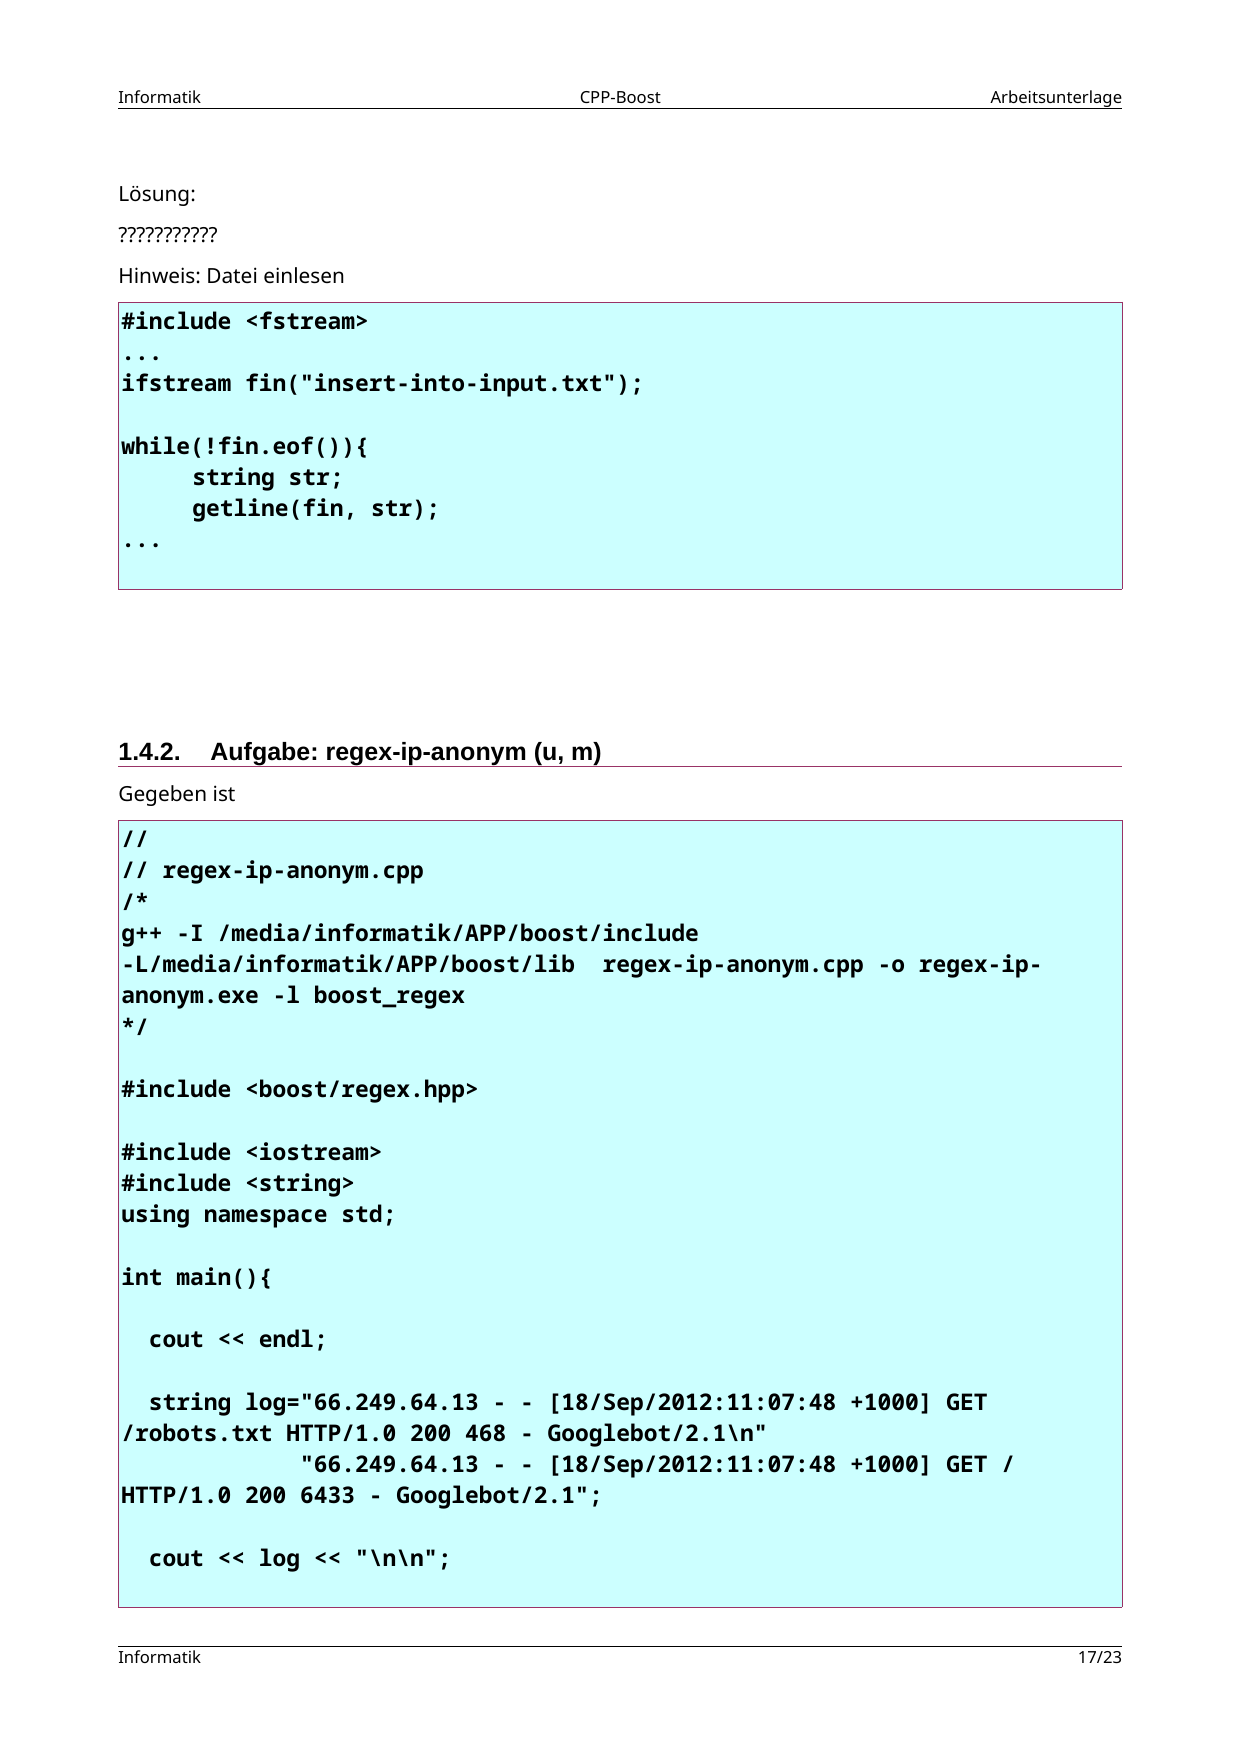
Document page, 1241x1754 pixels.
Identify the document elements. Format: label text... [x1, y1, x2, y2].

subtitle Aufgabe: regex-ip-anonym (u, m) [118, 737, 1122, 766]
text using namespace std; [119, 1195, 1122, 1226]
text cout << endl; [119, 1320, 1122, 1351]
text string log="66.249.64.13 - - [18/Sep/2012:11:07:48 +1000] GET /robots.txt HTTP/1.0 200 468 - Googlebot/2.1\n" [119, 1382, 1122, 1445]
text ??????????? [118, 220, 1122, 248]
text Lösung: [118, 179, 1122, 207]
text Hinweis: Datei einlesen [118, 261, 1122, 289]
text ifstream fin("insert-into-input.txt"); [119, 364, 1122, 395]
text #include <iostream> [119, 1132, 1122, 1164]
text /* [119, 882, 1122, 914]
text ... [119, 520, 1122, 552]
text #include <string> [119, 1164, 1122, 1195]
text cout << log << "\n\n"; [119, 1539, 1122, 1570]
text */ [119, 1007, 1122, 1039]
text // [119, 821, 1122, 851]
text int main(){ [119, 1257, 1122, 1289]
text // regex-ip-anonym.cpp [119, 851, 1122, 882]
text "66.249.64.13 - - [18/Sep/2012:11:07:48 +1000] GET / HTTP/1.0 200 6433 - Googlebot/2.1"; [119, 1445, 1122, 1507]
text getline(fin, str); [119, 489, 1122, 520]
text #include <fstream> ... [119, 303, 1122, 364]
text while(!fin.eof()){ [119, 427, 1122, 458]
text Gegeben ist [118, 779, 1122, 807]
text #include <boost/regex.hpp> [119, 1070, 1122, 1101]
text string str; [119, 458, 1122, 489]
text g++ -I /media/informatik/APP/boost/include -L/media/informatik/APP/boost/lib regex-ip-anonym.cpp -o regex-ip-anonym.exe -l boost_regex [119, 914, 1122, 1007]
